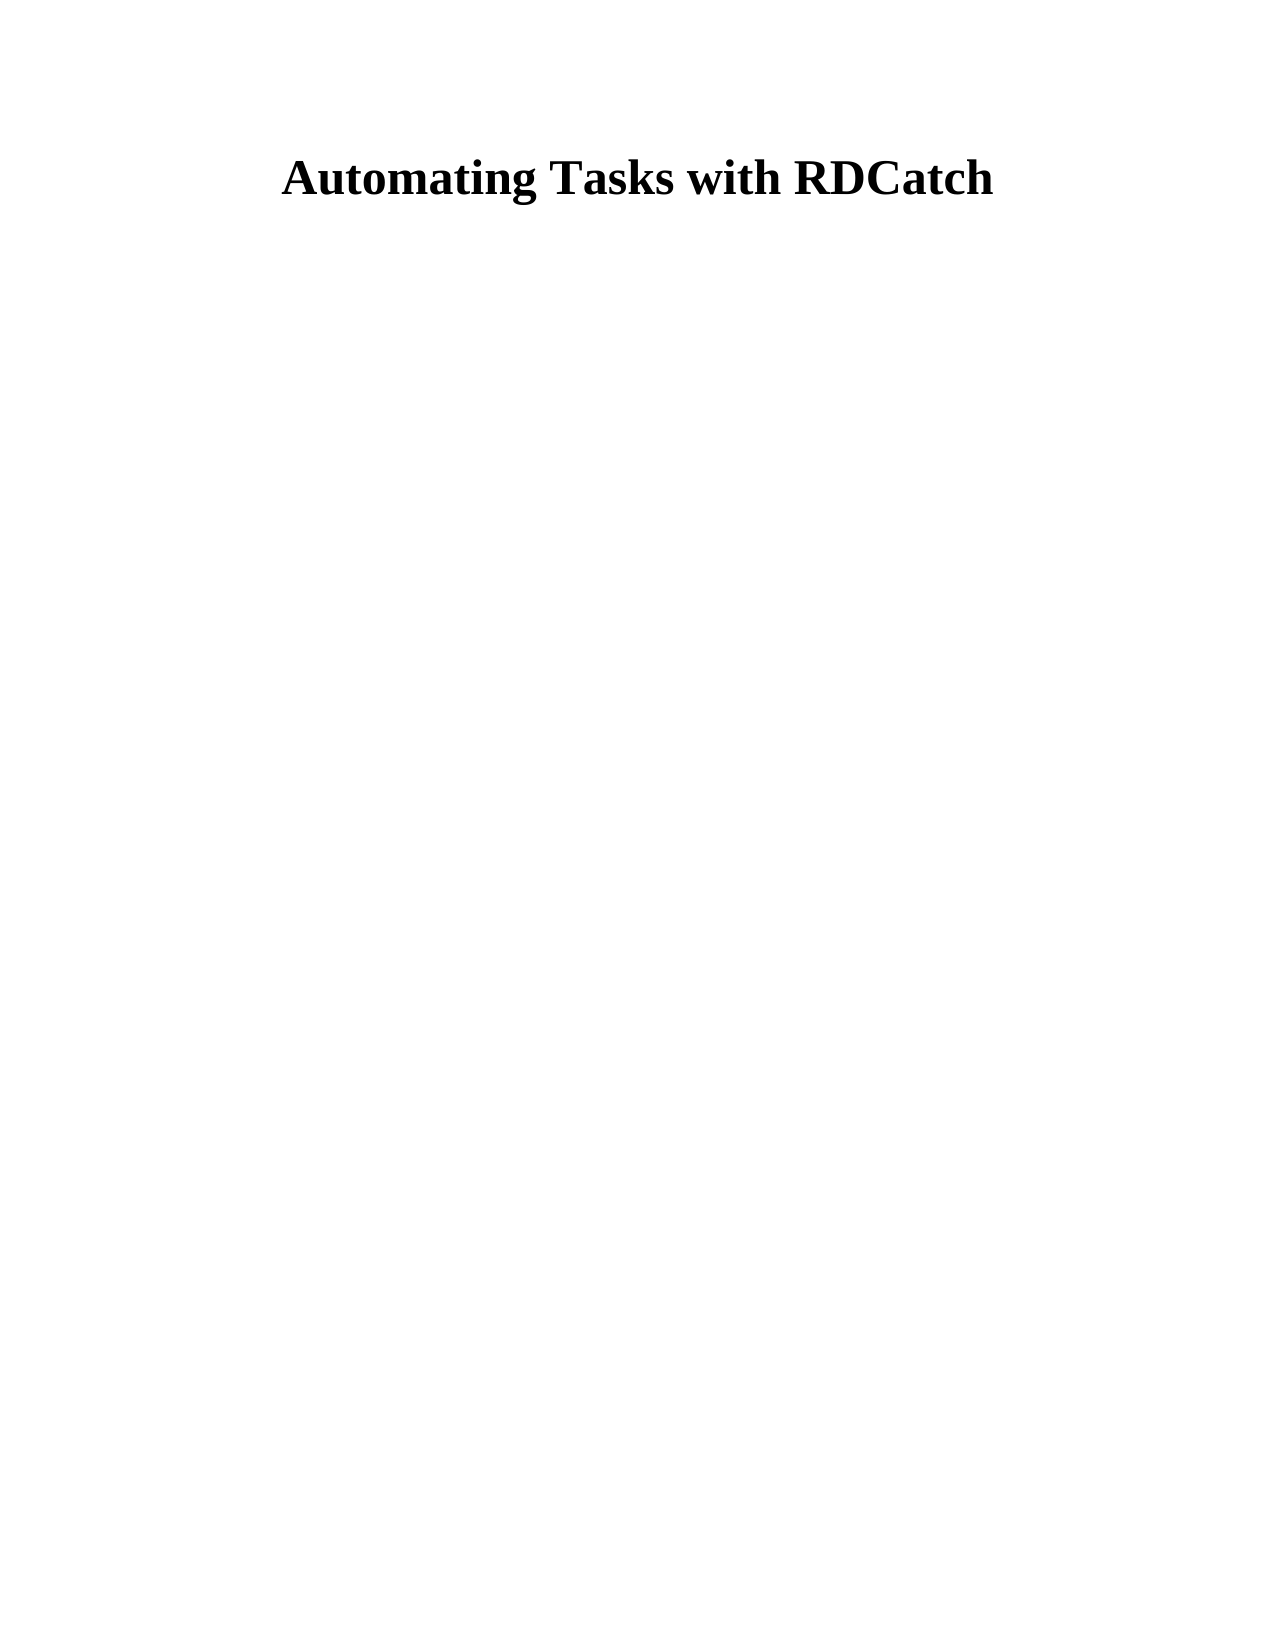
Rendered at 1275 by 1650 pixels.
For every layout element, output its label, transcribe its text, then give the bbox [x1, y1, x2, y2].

text Automating Tasks with RDCatch [187, 150, 1087, 205]
